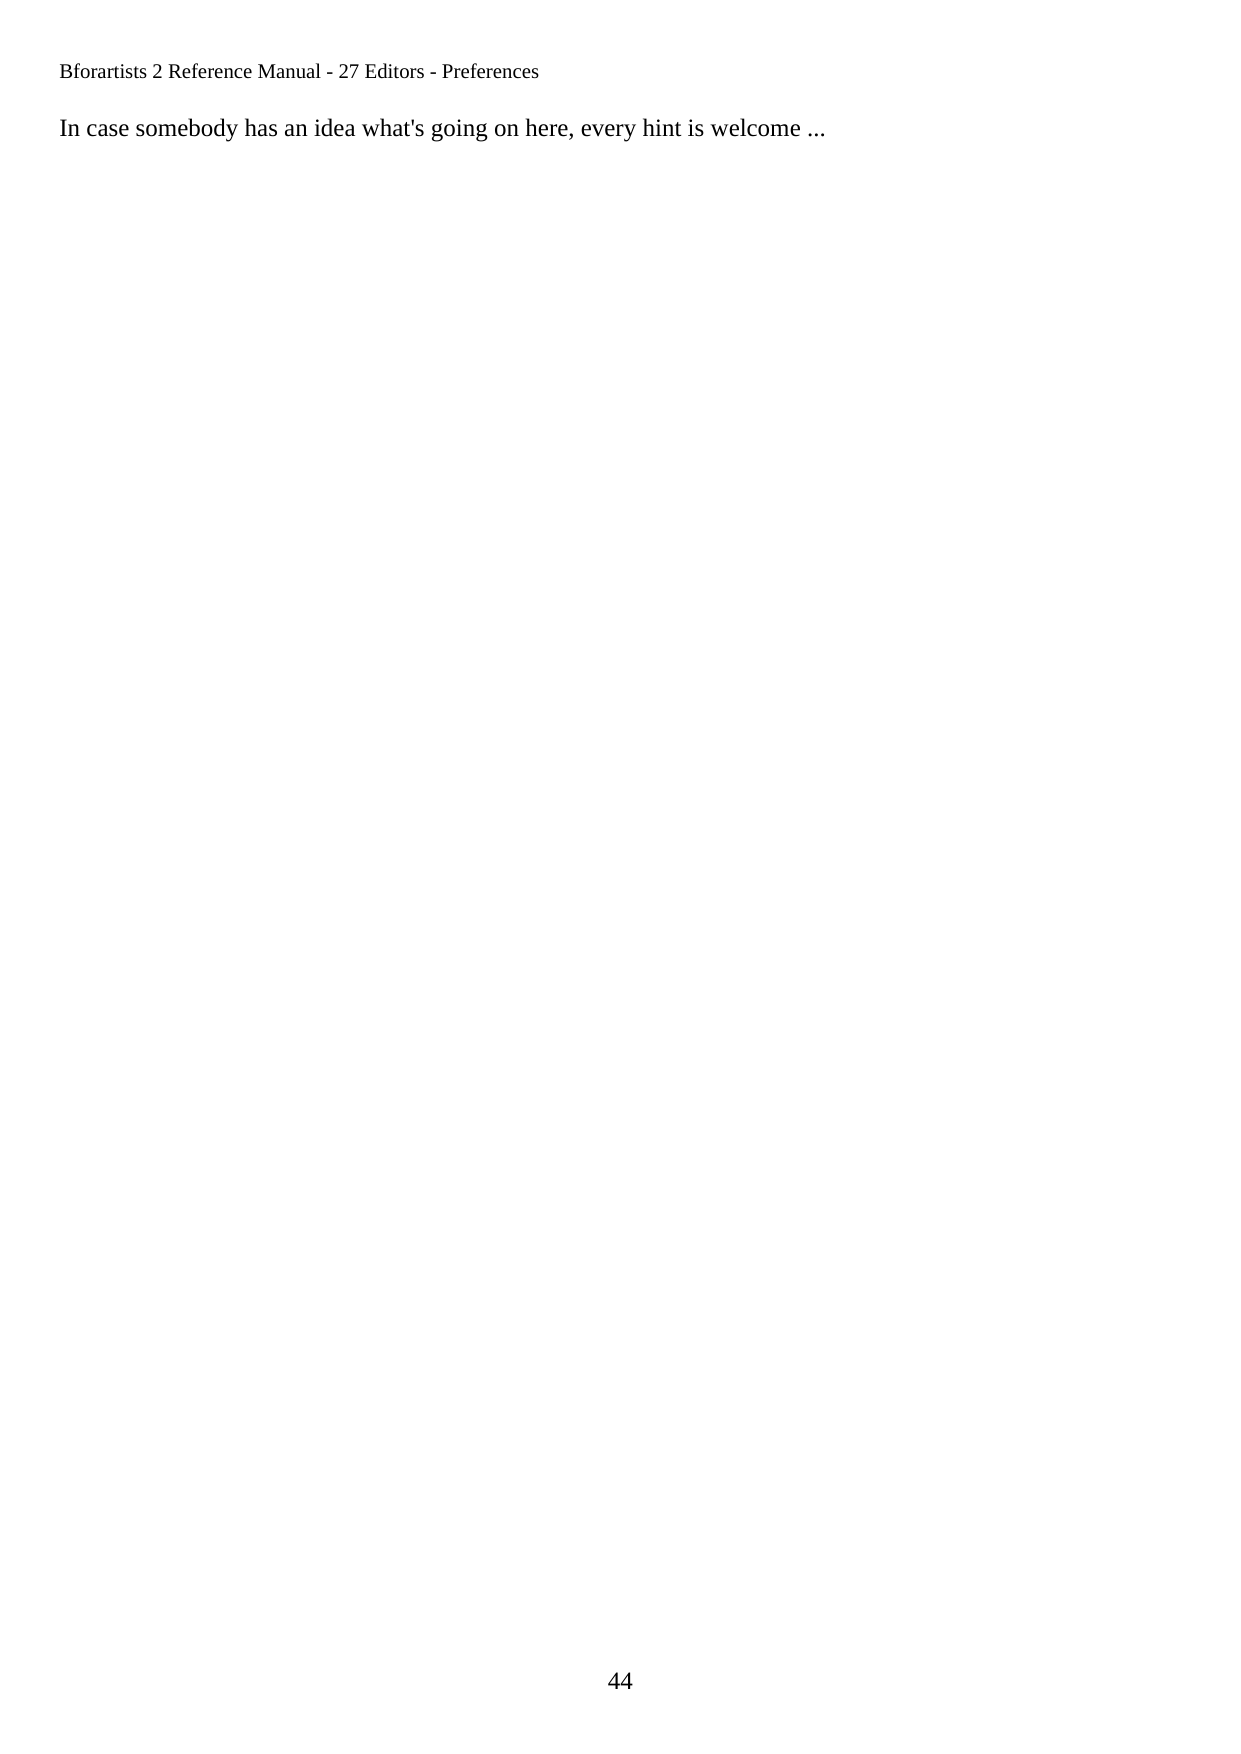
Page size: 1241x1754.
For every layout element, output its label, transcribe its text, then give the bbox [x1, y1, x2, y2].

text In case somebody has an idea what's going on here, every hint is welcome ... [59, 113, 1181, 141]
